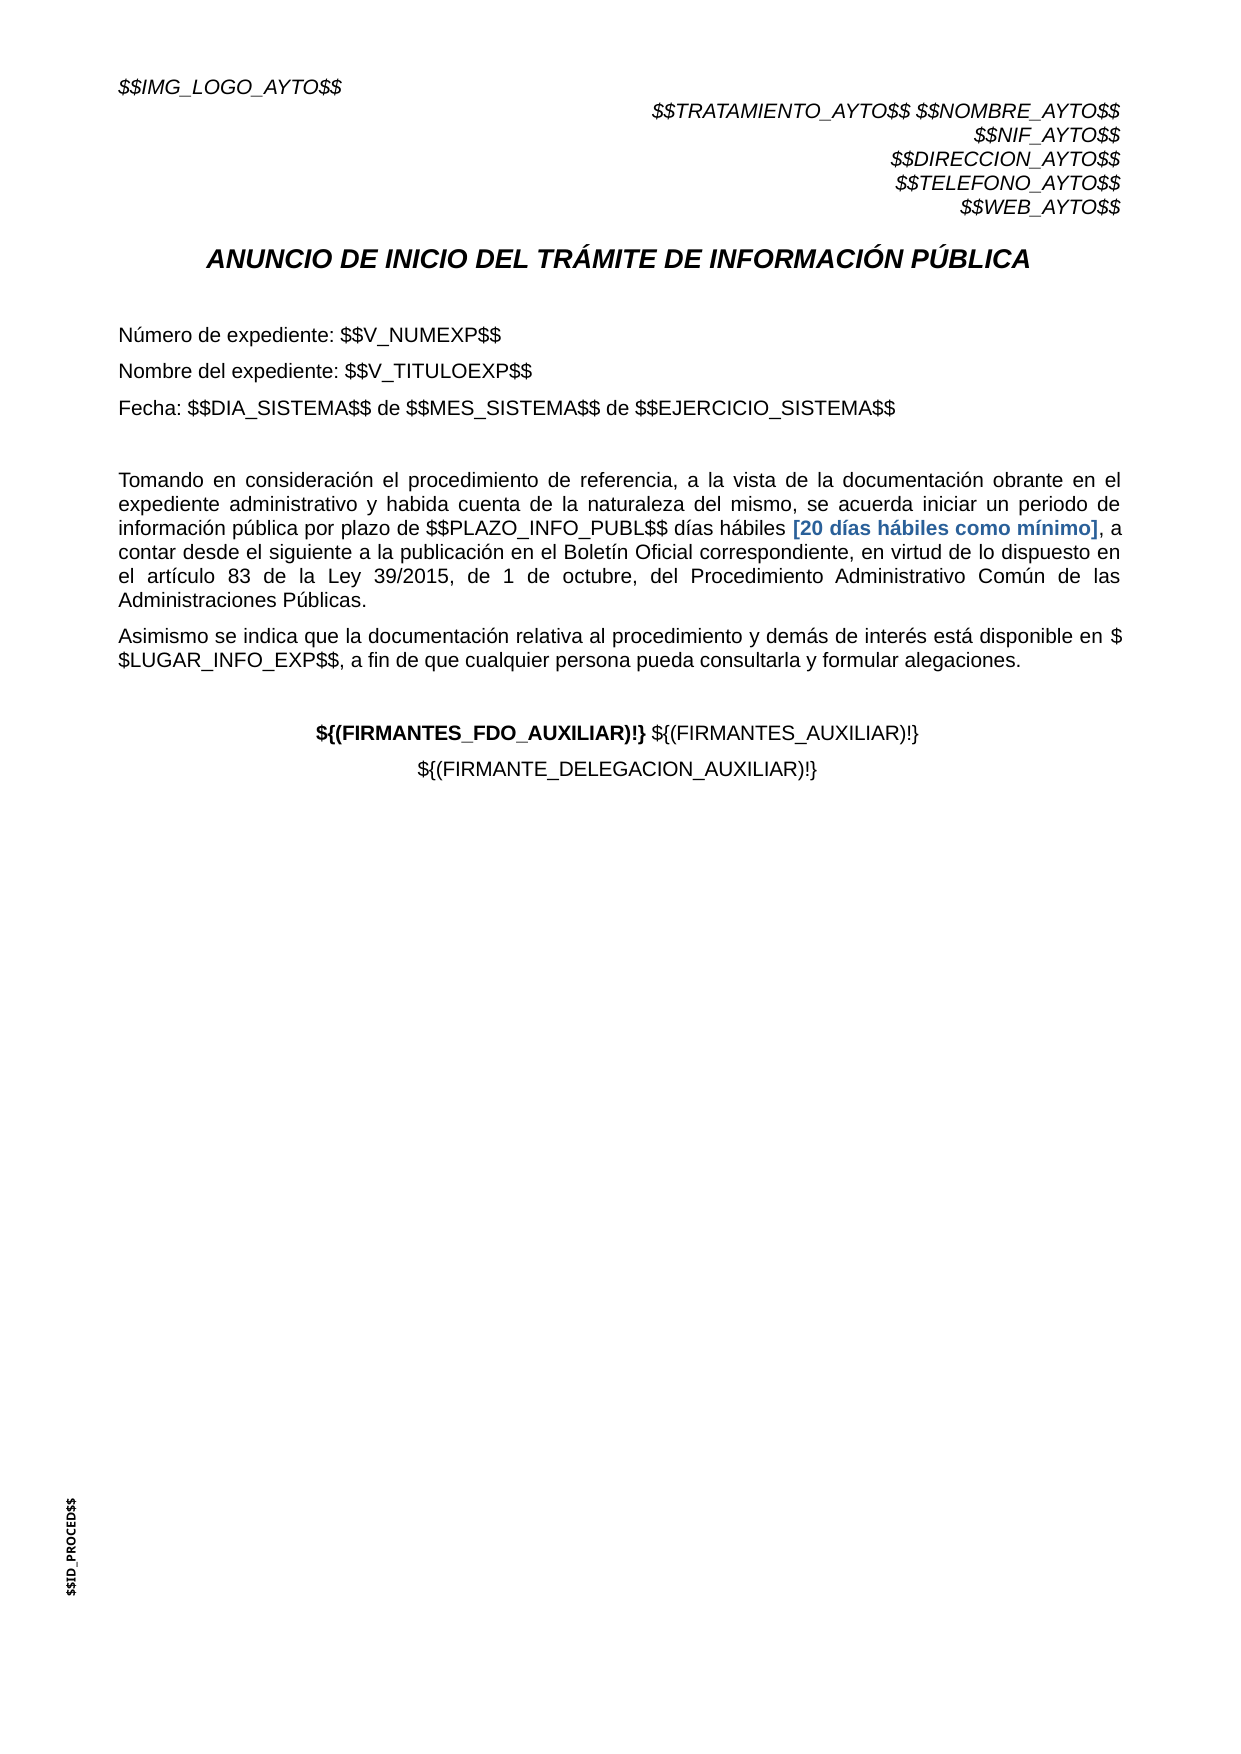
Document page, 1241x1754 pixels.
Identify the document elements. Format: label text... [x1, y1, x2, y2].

text ANUNCIO DE INICIO DEL TRÁMITE DE INFORMACIÓN PÚBLICA [118, 243, 1122, 274]
text Asimismo se indica que la documentación relativa al procedimiento y demás de interés está disponible en $$LUGAR_INFO_EXP$$, a fin de que cualquier persona pueda consultarla y formular alegaciones. [118, 624, 1122, 672]
text Nombre del expediente: $$V_TITULOEXP$$ [118, 359, 1122, 383]
text Número de expediente: $$V_NUMEXP$$ [118, 323, 1122, 347]
text Tomando en consideración el procedimiento de referencia, a la vista de la documentación obrante en el expediente administrativo y habida cuenta de la naturaleza del mismo, se acuerda iniciar un periodo de información pública por plazo de $$PLAZO_INFO_PUBL$$ días hábiles [20 días hábiles como mínimo], a contar desde el siguiente a la publicación en el Boletín Oficial correspondiente, en virtud de lo dispuesto en el artículo 83 de la Ley 39/2015, de 1 de octubre, del Procedimiento Administrativo Común de las Administraciones Públicas. [118, 468, 1122, 612]
text [#if FIRMANTES!?length > 1] [#assign FIRMANTES_FDO_AUXILIAR="Fdo:"] [#assign FIRMANTES_AUXILIAR=FIRMANTES] [#if FIRMANTE_DELEGACION!?length > 1] [#assign FIRMANTE_DELEGACION_AUXILIAR=FIRMANTE_DELEGACION] [/#if] [/#if]${(FIRMANTES_FDO_AUXILIAR)!} ${(FIRMANTES_AUXILIAR)!} [118, 721, 1122, 745]
text Fecha: $$DIA_SISTEMA$$ de $$MES_SISTEMA$$ de $$EJERCICIO_SISTEMA$$ [118, 395, 1122, 419]
text ${(FIRMANTE_DELEGACION_AUXILIAR)!} [118, 757, 1122, 781]
